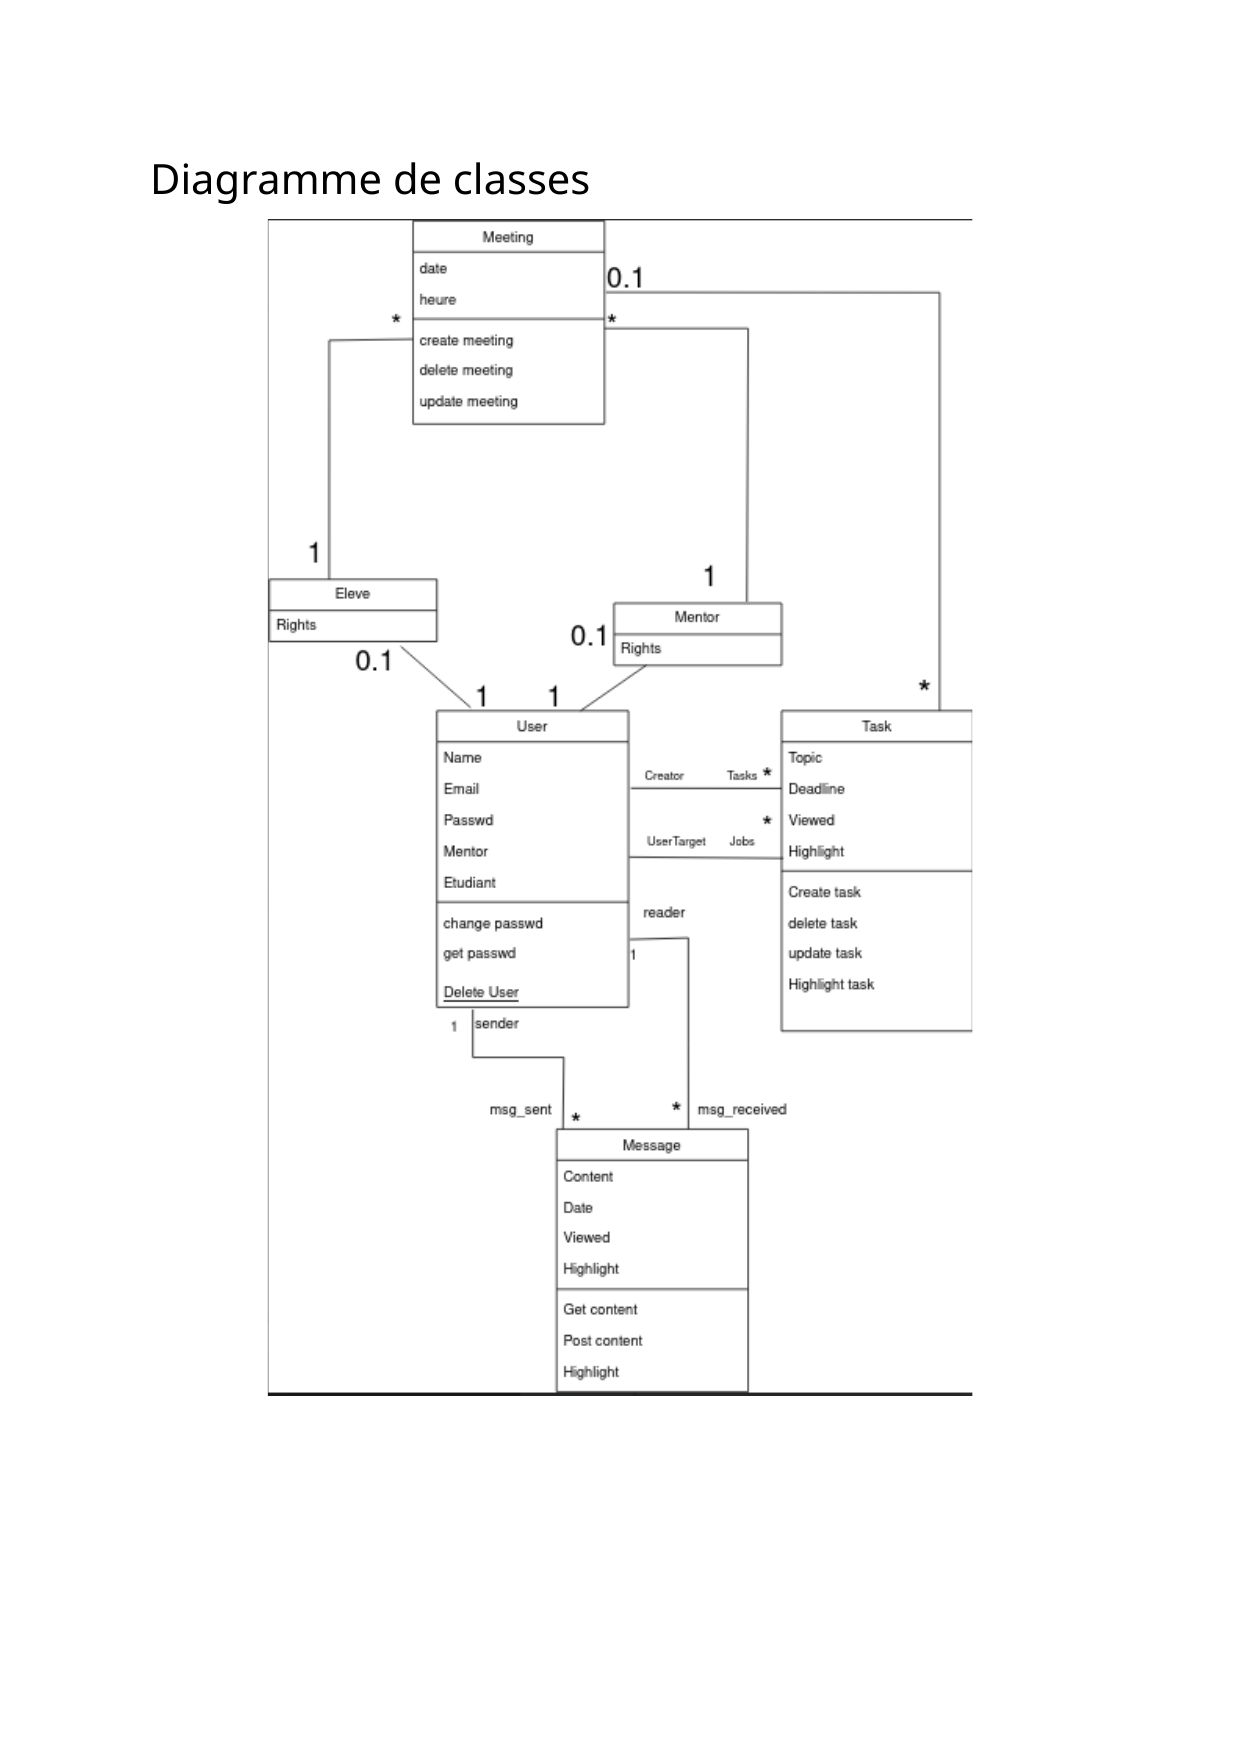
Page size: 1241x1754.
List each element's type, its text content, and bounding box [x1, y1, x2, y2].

subtitle Diagramme de classes [150, 150, 1090, 207]
picture [267, 219, 973, 1396]
